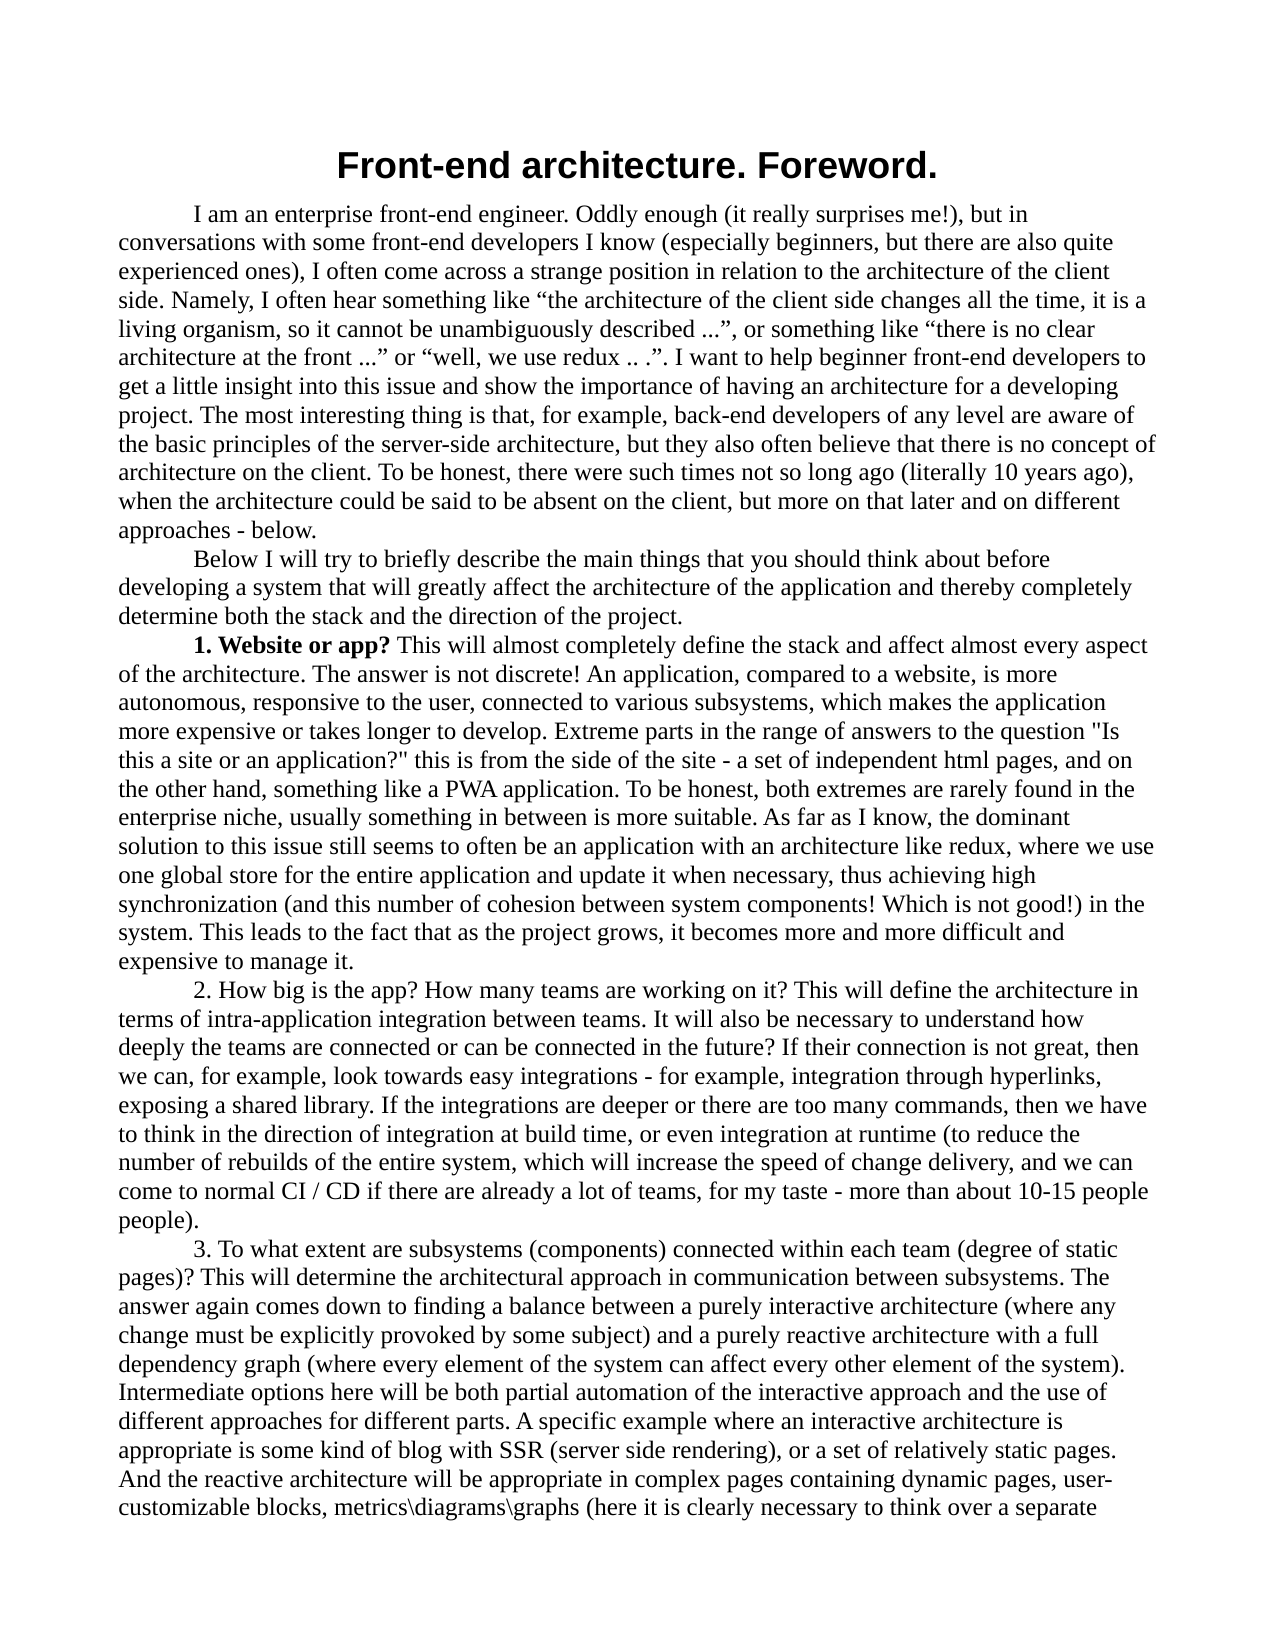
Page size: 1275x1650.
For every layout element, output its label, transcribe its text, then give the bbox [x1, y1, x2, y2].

text I am an enterprise front-end engineer. Oddly enough (it really surprises me!), but in conversations with some front-end developers I know (especially beginners, but there are also quite experienced ones), I often come across a strange position in relation to the architecture of the client side. Namely, I often hear something like “the architecture of the client side changes all the time, it is a living organism, so it cannot be unambiguously described ...”, or something like “there is no clear architecture at the front ...” or “well, we use redux .. .”. I want to help beginner front-end developers to get a little insight into this issue and show the importance of having an architecture for a developing project. The most interesting thing is that, for example, back-end developers of any level are aware of the basic principles of the server-side architecture, but they also often believe that there is no concept of architecture on the client. To be honest, there were such times not so long ago (literally 10 years ago), when the architecture could be said to be absent on the client, but more on that later and on different approaches - below. [118, 199, 1157, 544]
text Below I will try to briefly describe the main things that you should think about before developing a system that will greatly affect the architecture of the application and thereby completely determine both the stack and the direction of the project. [118, 544, 1157, 630]
subtitle Front-end architecture. Foreword. [118, 143, 1157, 186]
text 1. Website or app? This will almost completely define the stack and affect almost every aspect of the architecture. The answer is not discrete! An application, compared to a website, is more autonomous, responsive to the user, connected to various subsystems, which makes the application more expensive or takes longer to develop. Extreme parts in the range of answers to the question "Is this a site or an application?" this is from the side of the site - a set of independent html pages, and on the other hand, something like a PWA application. To be honest, both extremes are rarely found in the enterprise niche, usually something in between is more suitable. As far as I know, the dominant solution to this issue still seems to often be an application with an architecture like redux, where we use one global store for the entire application and update it when necessary, thus achieving high synchronization (and this number of cohesion between system components! Which is not good!) in the system. This leads to the fact that as the project grows, it becomes more and more difficult and expensive to manage it. [118, 630, 1157, 975]
text 3. To what extent are subsystems (components) connected within each team (degree of static pages)? This will determine the architectural approach in communication between subsystems. The answer again comes down to finding a balance between a purely interactive architecture (where any change must be explicitly provoked by some subject) and a purely reactive architecture with a full dependency graph (where every element of the system can affect every other element of the system). Intermediate options here will be both partial automation of the interactive approach and the use of different approaches for different parts. A specific example where an interactive architecture is appropriate is some kind of blog with SSR (server side rendering), or a set of relatively static pages. And the reactive architecture will be appropriate in complex pages containing dynamic pages, user-customizable blocks, metrics\diagrams\graphs (here it is clearly necessary to think over a separate [118, 1234, 1157, 1521]
text 2. How big is the app? How many teams are working on it? This will define the architecture in terms of intra-application integration between teams. It will also be necessary to understand how deeply the teams are connected or can be connected in the future? If their connection is not great, then we can, for example, look towards easy integrations - for example, integration through hyperlinks, exposing a shared library. If the integrations are deeper or there are too many commands, then we have to think in the direction of integration at build time, or even integration at runtime (to reduce the number of rebuilds of the entire system, which will increase the speed of change delivery, and we can come to normal CI / CD if there are already a lot of teams, for my taste - more than about 10-15 people people). [118, 975, 1157, 1234]
